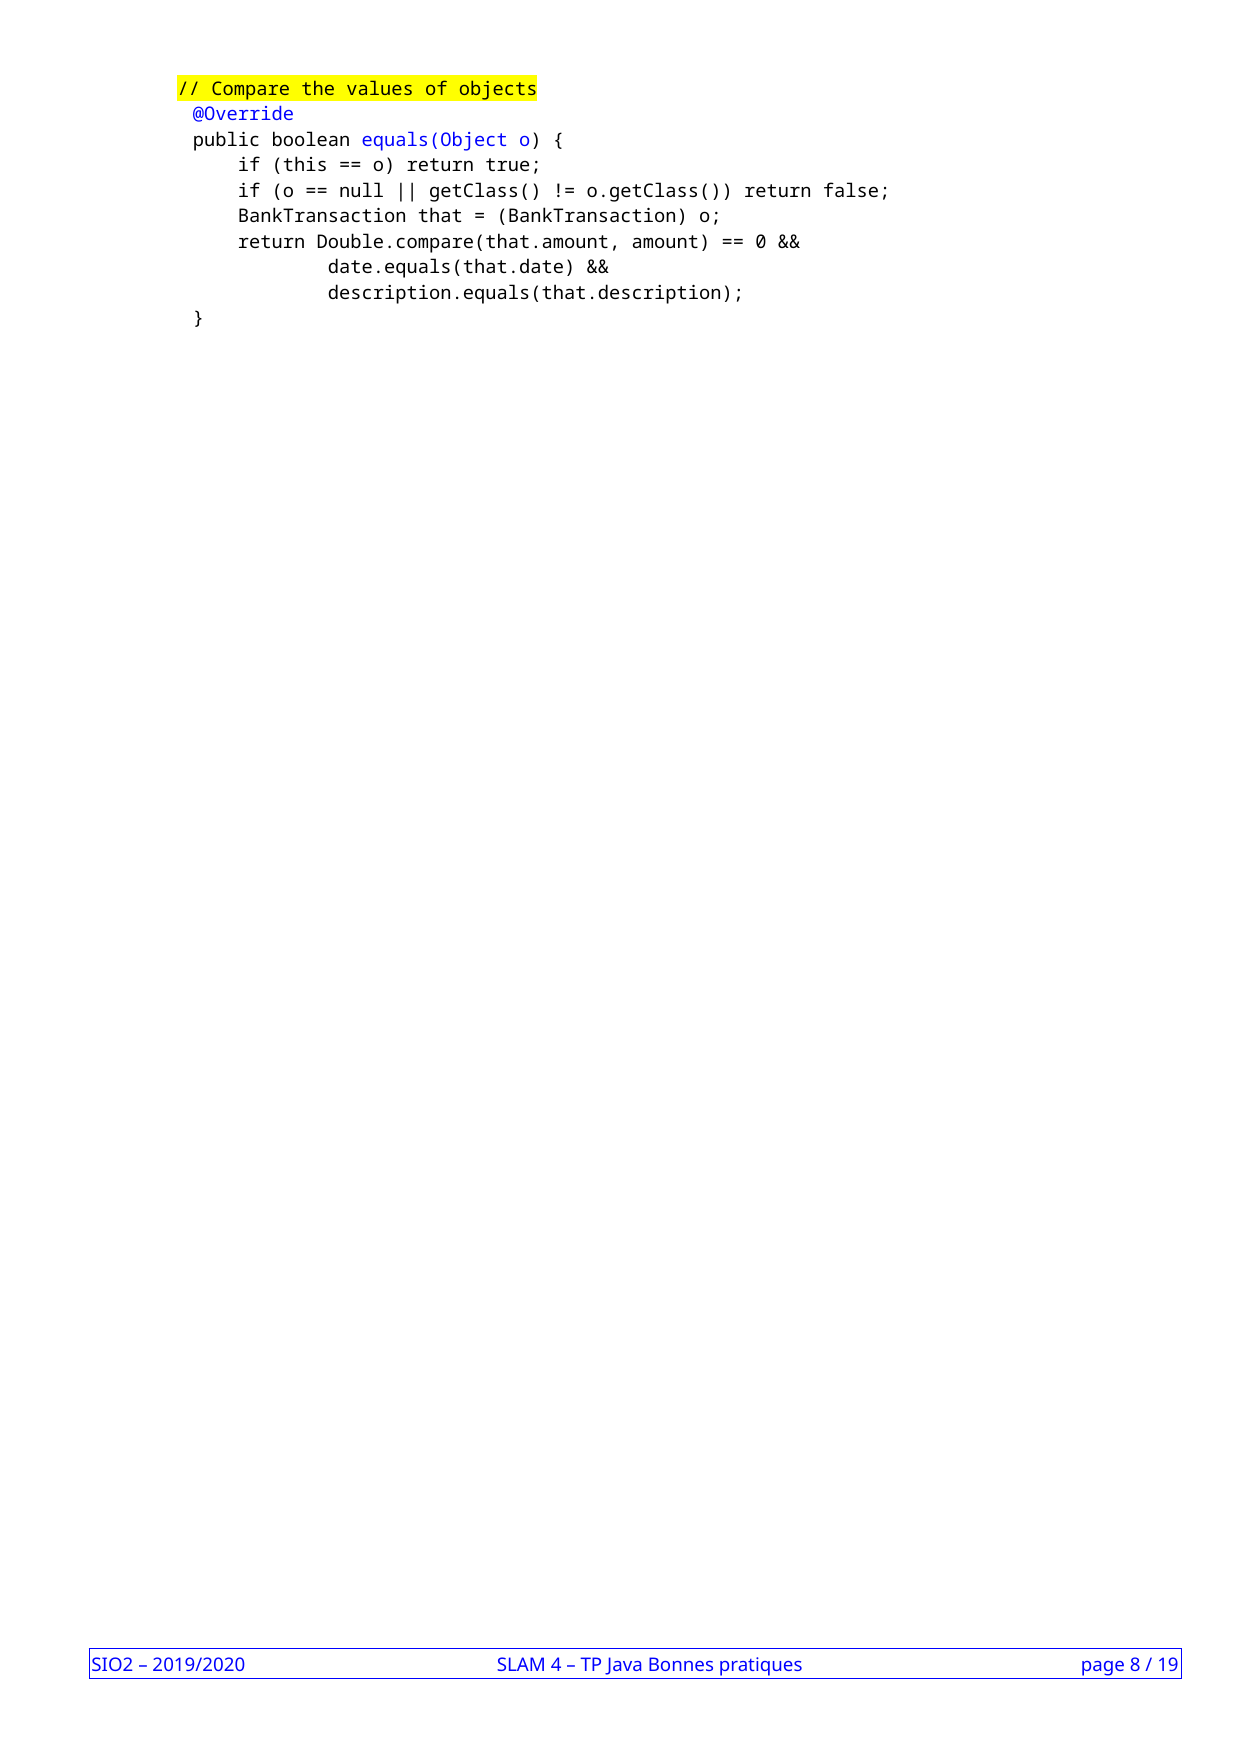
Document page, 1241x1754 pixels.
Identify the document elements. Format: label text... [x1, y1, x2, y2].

text // Compare the values of objects @Override public boolean equals(Object o) { if (this == o) return true; if (o == null || getClass() != o.getClass()) return false; BankTransaction that = (BankTransaction) o; return Double.compare(that.amount, amount) == 0 && date.equals(that.date) && description.equals(that.description); } [148, 75, 1181, 361]
